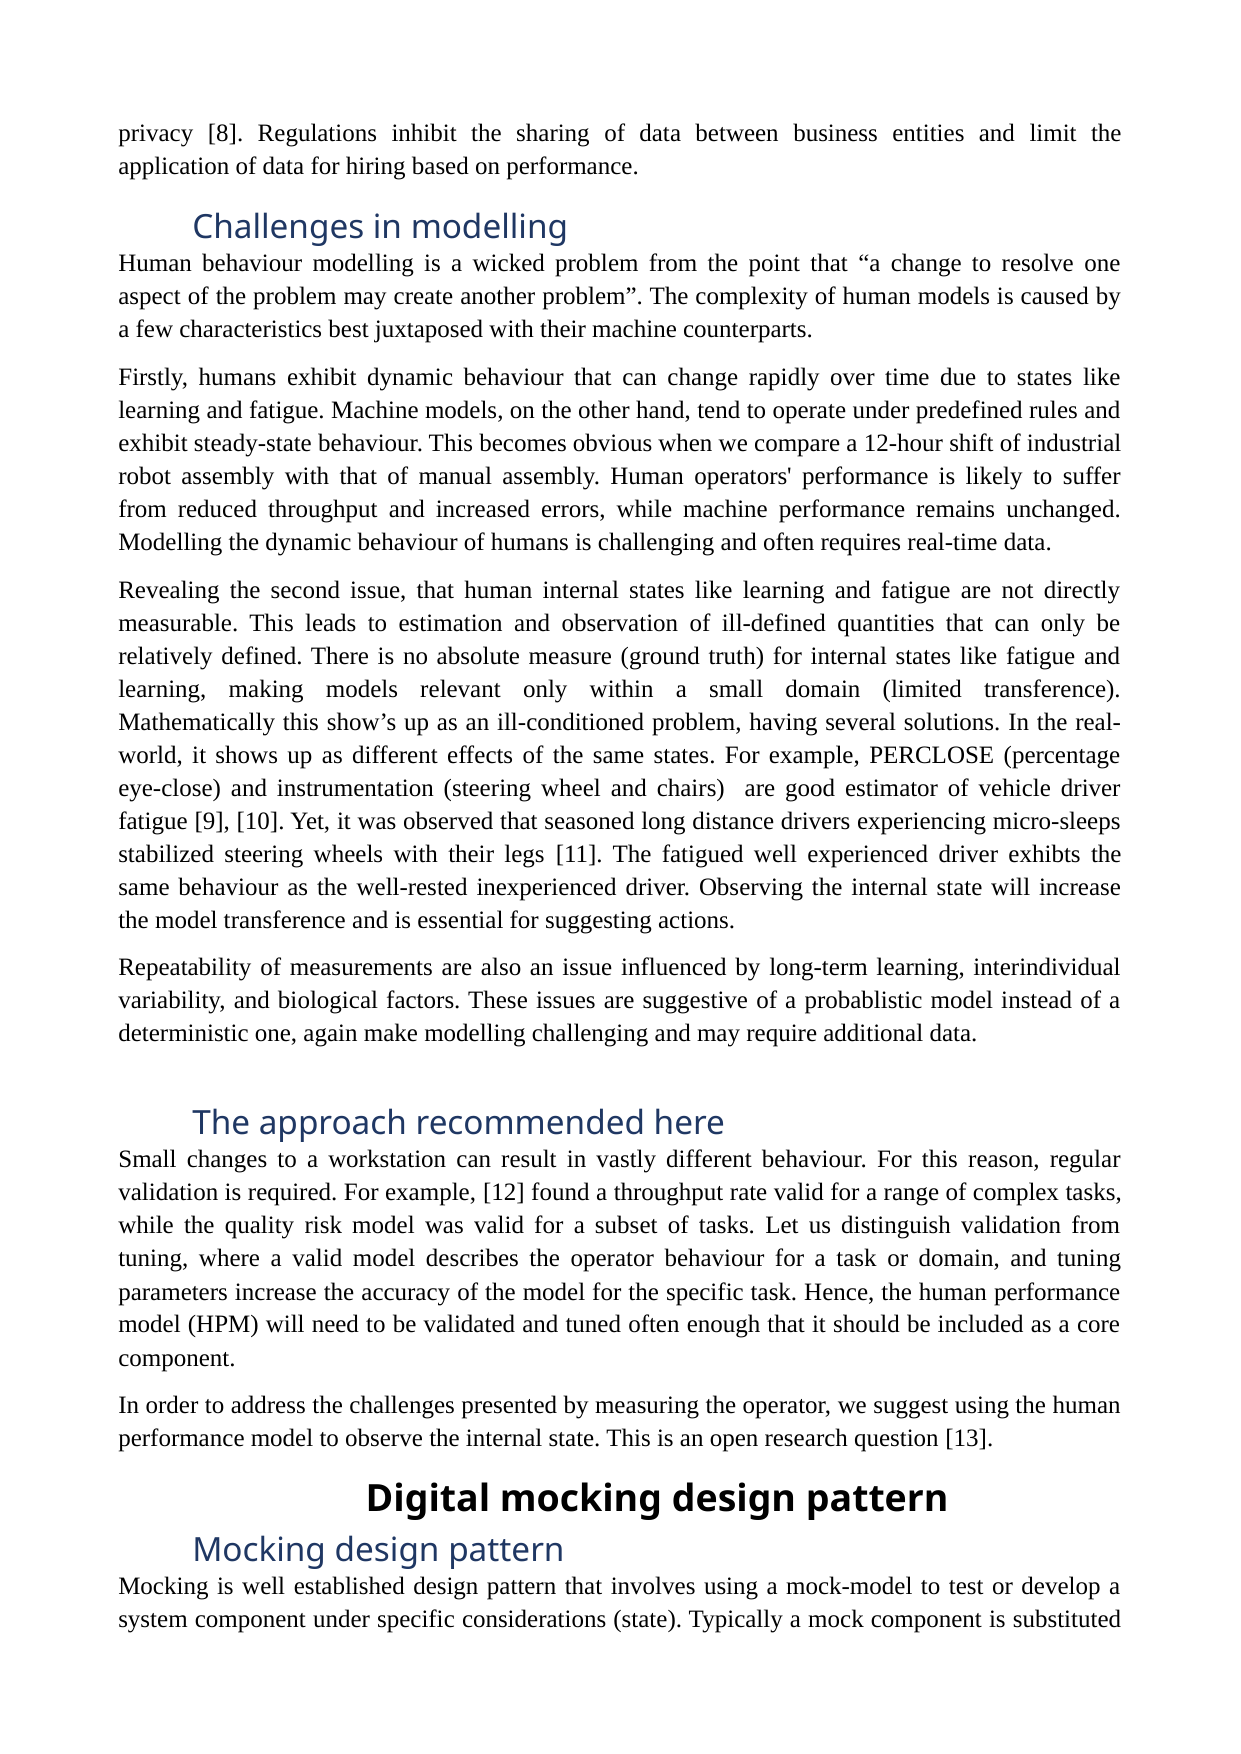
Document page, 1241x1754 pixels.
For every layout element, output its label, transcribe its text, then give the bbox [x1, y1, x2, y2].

text Revealing the second issue, that human internal states like learning and fatigue are not directly measurable. This leads to estimation and observation of ill-defined quantities that can only be relatively defined. There is no absolute measure (ground truth) for internal states like fatigue and learning, making models relevant only within a small domain (limited transference). Mathematically this show’s up as an ill-conditioned problem, having several solutions. In the real-world, it shows up as different effects of the same states. For example, PERCLOSE (percentage eye-close) and instrumentation (steering wheel and chairs) are good estimator of vehicle driver fatigue [9], [10]. Yet, it was observed that seasoned long distance drivers experiencing micro-sleeps stabilized steering wheels with their legs [11]. The fatigued well experienced driver exhibts the same behaviour as the well-rested inexperienced driver. Observing the internal state will increase the model transference and is essential for suggesting actions. [118, 575, 1122, 934]
text Firstly, humans exhibit dynamic behaviour that can change rapidly over time due to states like learning and fatigue. Machine models, on the other hand, tend to operate under predefined rules and exhibit steady-state behaviour. This becomes obvious when we compare a 12-hour shift of industrial robot assembly with that of manual assembly. Human operators' performance is likely to suffer from reduced throughput and increased errors, while machine performance remains unchanged. Modelling the dynamic behaviour of humans is challenging and often requires real-time data. [118, 362, 1122, 556]
text Human behaviour modelling is a wicked problem from the point that “a change to resolve one aspect of the problem may create another problem”. The complexity of human models is caused by a few characteristics best juxtaposed with their machine counterparts. [118, 248, 1122, 343]
text Small changes to a workstation can result in vastly different behaviour. For this reason, regular validation is required. For example, [12] found a throughput rate valid for a range of complex tasks, while the quality risk model was valid for a subset of tasks. Let us distinguish validation from tuning, where a valid model describes the operator behaviour for a task or domain, and tuning parameters increase the accuracy of the model for the specific task. Hence, the human performance model (HPM) will need to be validated and tuned often enough that it should be included as a core component. [118, 1144, 1122, 1371]
subtitle Digital mocking design pattern [118, 1471, 1122, 1522]
text In order to address the challenges presented by measuring the operator, we suggest using the human performance model to observe the internal state. This is an open research question [13]. [118, 1390, 1122, 1452]
text privacy [8]. Regulations inhibit the sharing of data between business entities and limit the application of data for hiring based on performance. [118, 118, 1122, 180]
text Mocking is well established design pattern that involves using a mock-model to test or develop a system component under specific considerations (state). Typically a mock component is substituted [118, 1571, 1122, 1633]
text Repeatability of measurements are also an issue influenced by long-term learning, interindividual variability, and biological factors. These issues are suggestive of a probablistic model instead of a deterministic one, again make modelling challenging and may require additional data. [118, 952, 1122, 1047]
subtitle The approach recommended here [118, 1099, 1122, 1144]
subtitle Challenges in modelling [118, 203, 1122, 248]
subtitle Mocking design pattern [118, 1526, 1122, 1571]
